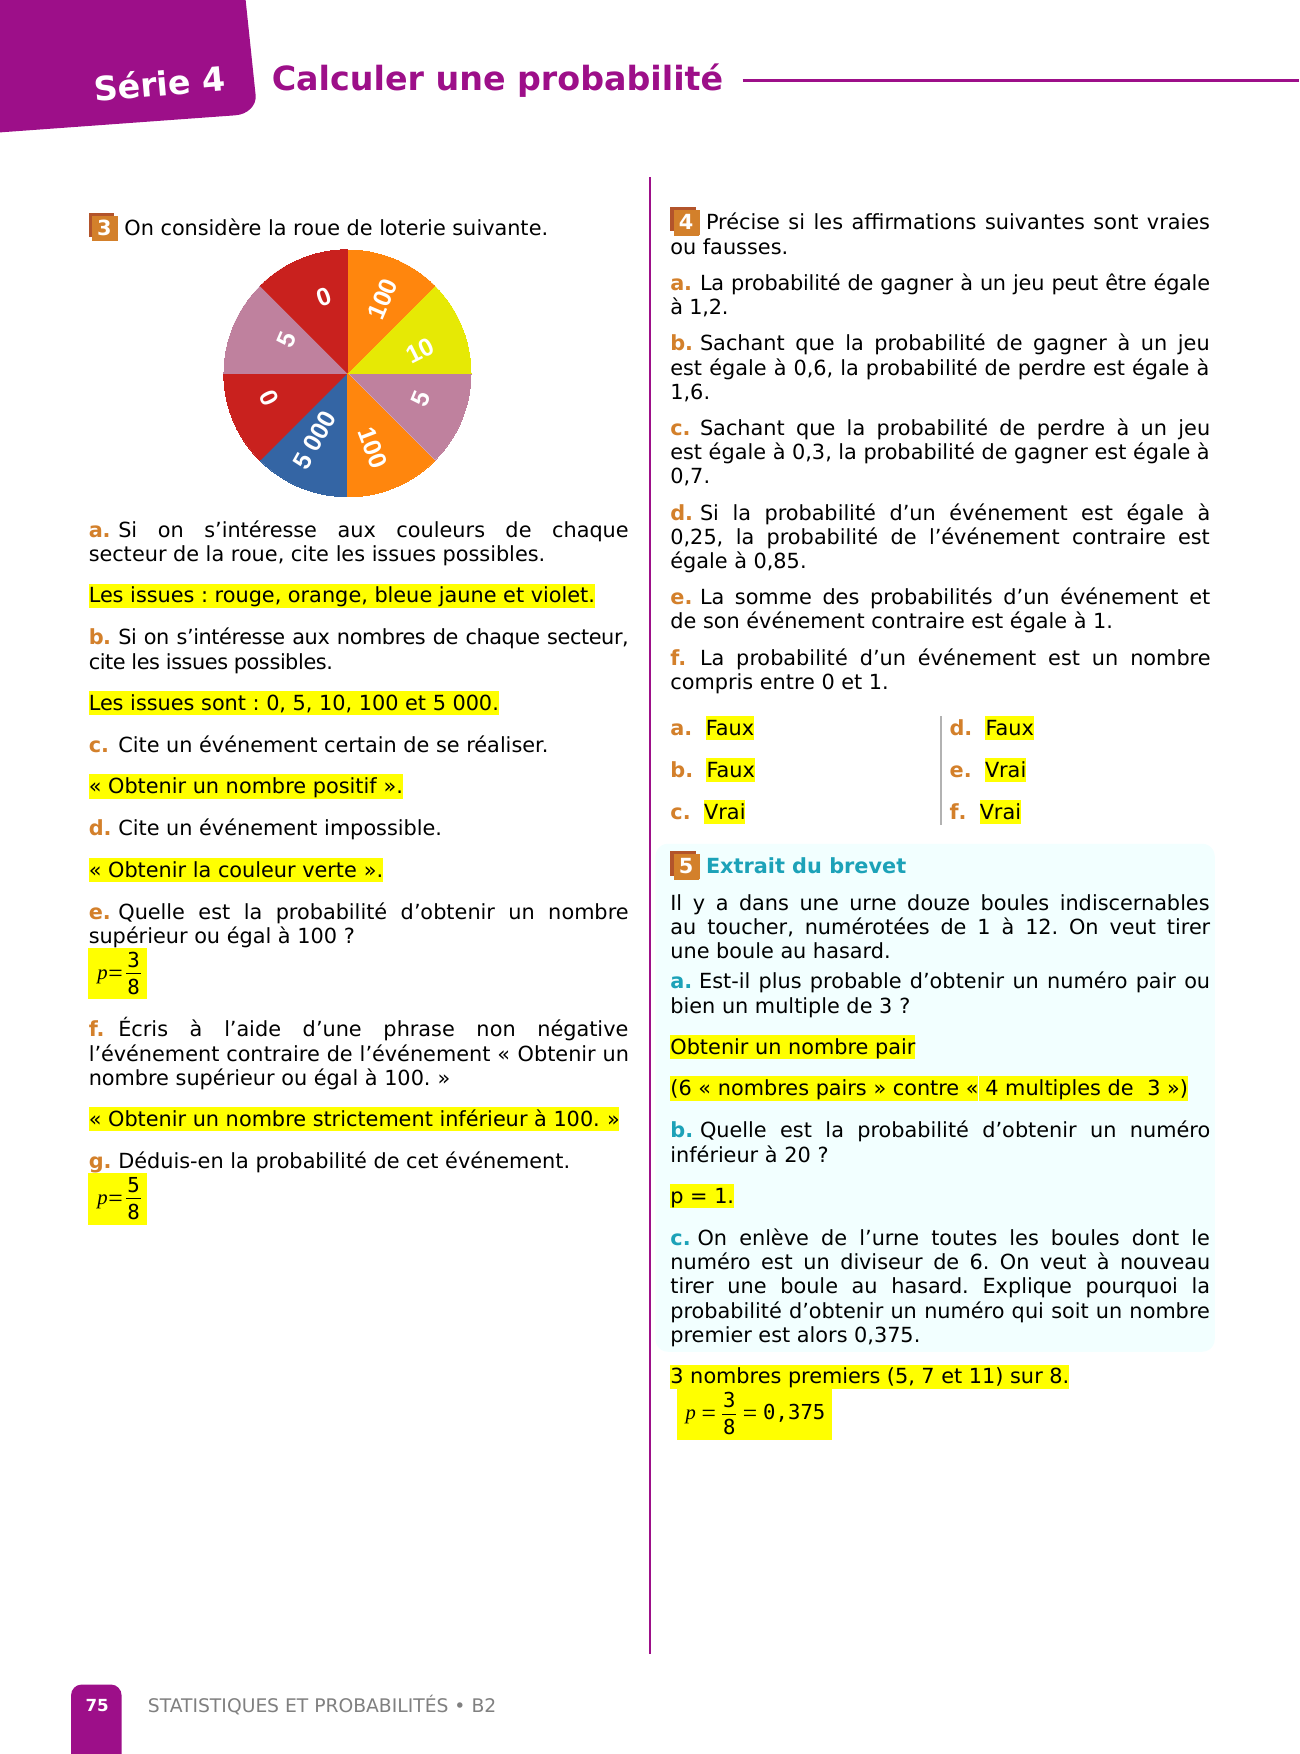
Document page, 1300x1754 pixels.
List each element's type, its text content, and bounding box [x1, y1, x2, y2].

list « Obtenir la couleur verte ». [88, 841, 629, 882]
list La probabilité d’un événement est un nombre compris entre 0 et 1. [670, 646, 1211, 694]
list La somme des probabilités d’un événement et de son événement contraire est égale à 1. [670, 585, 1211, 634]
text d. Faux [949, 716, 1211, 740]
list Écris à l’aide d’une phrase non négative l’événement contraire de l’événement « Obtenir un nombre supérieur ou égal à 100. » [88, 1017, 629, 1090]
list La probabilité de gagner à un jeu peut être égale à 1,2. [670, 271, 1211, 319]
list Si on s’intéresse aux couleurs de chaque secteur de la roue, cite les issues possibles. [88, 518, 629, 566]
list Les issues : rouge, orange, bleue jaune et violet. [88, 566, 629, 608]
list « Obtenir un nombre positif ». [88, 757, 629, 799]
subtitle Précise si les affirmations suivantes sont vraies ou fausses. [670, 207, 1211, 259]
list Si la probabilité d’un événement est égale à 0,25, la probabilité de l’événement contraire est égale à 0,85. [670, 501, 1211, 573]
list Cite un événement certain de se réaliser. [88, 733, 629, 757]
list Sachant que la probabilité de gagner à un jeu est égale à 0,6, la probabilité de perdre est égale à 1,6. [670, 331, 1211, 404]
text e. Vrai [949, 758, 1211, 782]
list Déduis-en la probabilité de cet événement. [88, 1149, 629, 1173]
list « Obtenir un nombre strictement inférieur à 100. » [88, 1090, 629, 1131]
text a. Faux [670, 716, 932, 740]
subtitle On considère la roue de loterie suivante. [114, 213, 629, 241]
list Cite un événement impossible. [88, 816, 629, 841]
text c. Vrai [670, 800, 932, 824]
list Si on s’intéresse aux nombres de chaque secteur, cite les issues possibles. [88, 625, 629, 674]
text f. Vrai [949, 800, 1211, 824]
list Sachant que la probabilité de perdre à un jeu est égale à 0,3, la probabilité de gagner est égale à 0,7. [670, 416, 1211, 489]
text b. Faux [670, 758, 932, 782]
list 3 nombres premiers (5, 7 et 11) sur 8. [670, 1349, 1211, 1389]
list Quelle est la probabilité d’obtenir un nombre supérieur ou égal à 100 ? [88, 900, 629, 948]
list Les issues sont : 0, 5, 10, 100 et 5 000. [88, 674, 629, 715]
